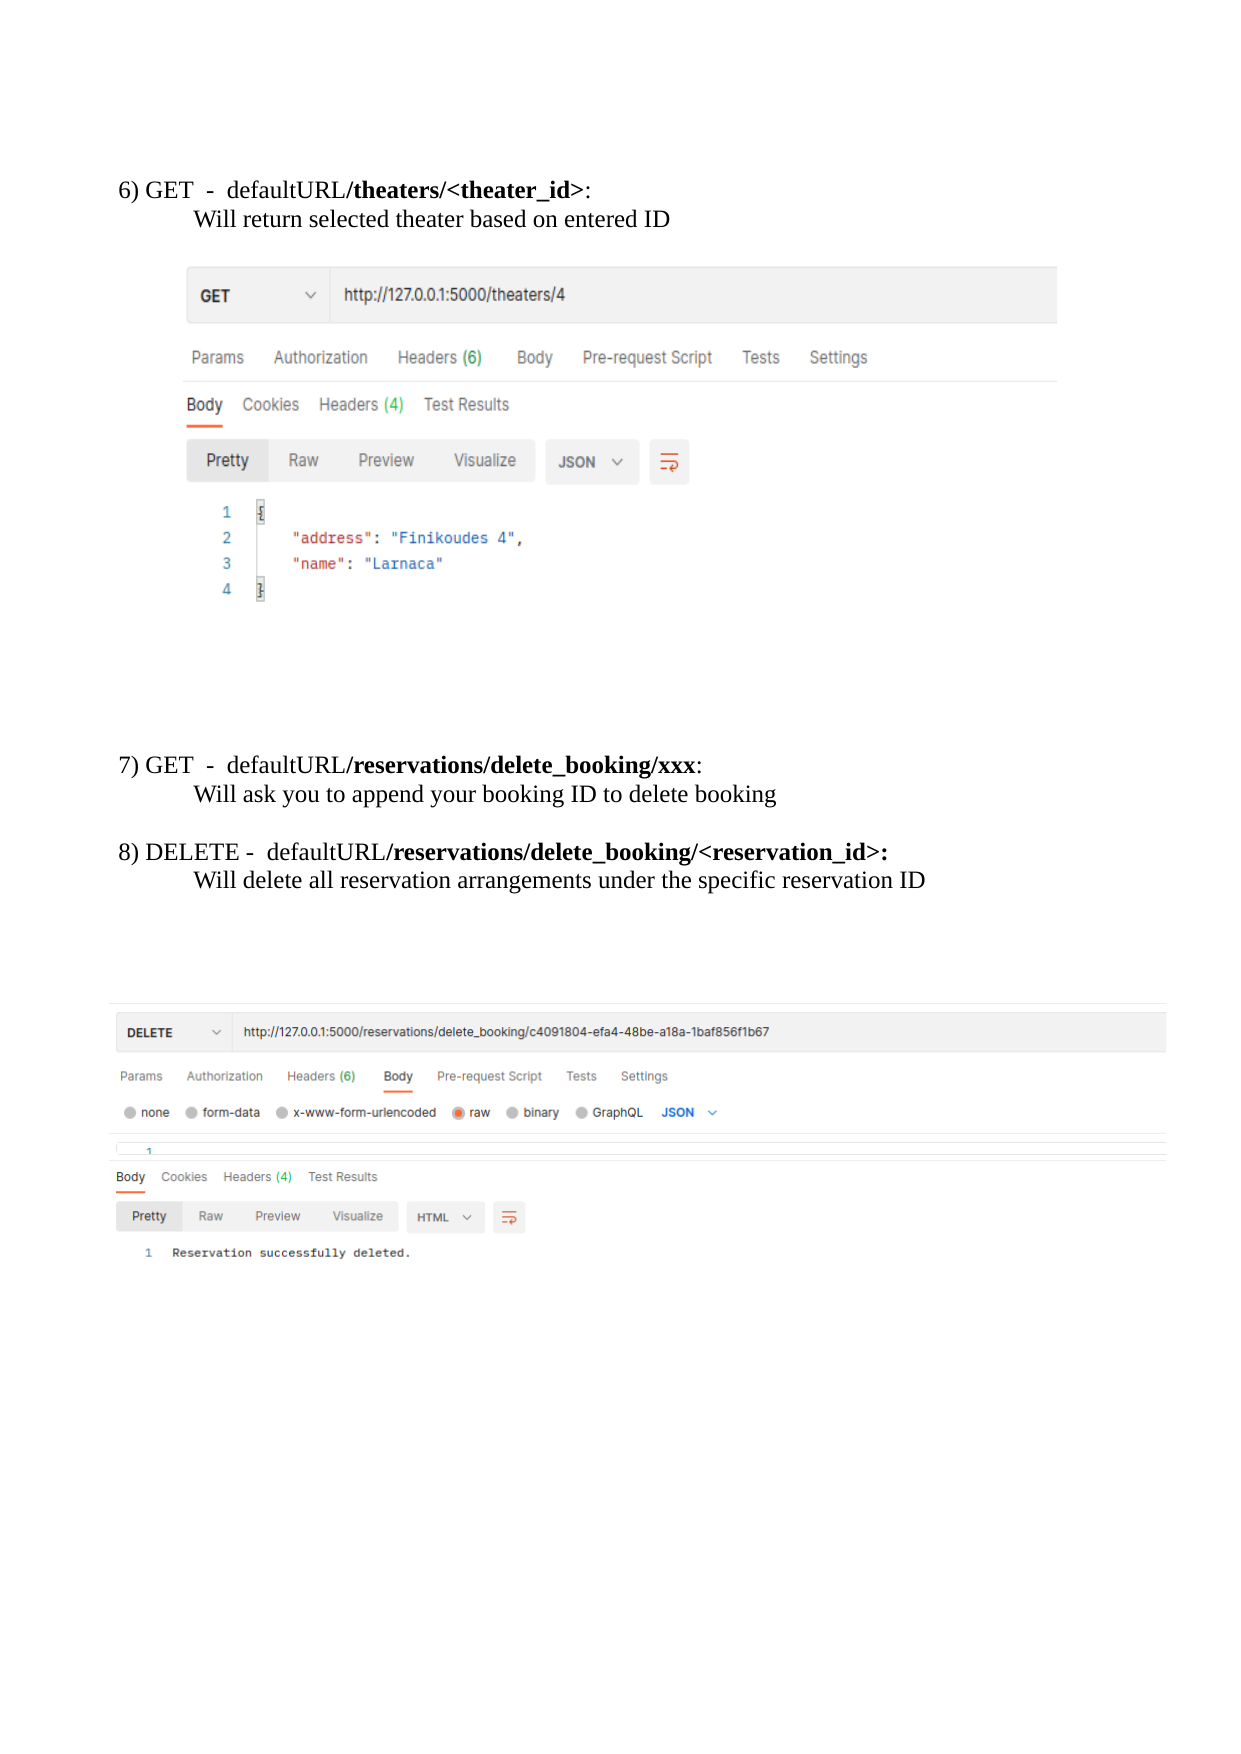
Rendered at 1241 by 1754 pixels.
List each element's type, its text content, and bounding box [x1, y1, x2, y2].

picture [108, 996, 1167, 1470]
text Will ask you to append your booking ID to delete booking [118, 779, 1122, 808]
text 8) DELETE - defaultURL/reservations/delete_booking/<reservation_id>: [118, 837, 1122, 866]
text Will return selected theater based on entered ID [118, 204, 1122, 233]
text 6) GET - defaultURL/theaters/<theater_id>: [118, 176, 1122, 204]
text Will delete all reservation arrangements under the specific reservation ID [118, 866, 1122, 894]
text 7) GET - defaultURL/reservations/delete_booking/xxx: [118, 751, 1122, 779]
picture [183, 261, 1058, 669]
